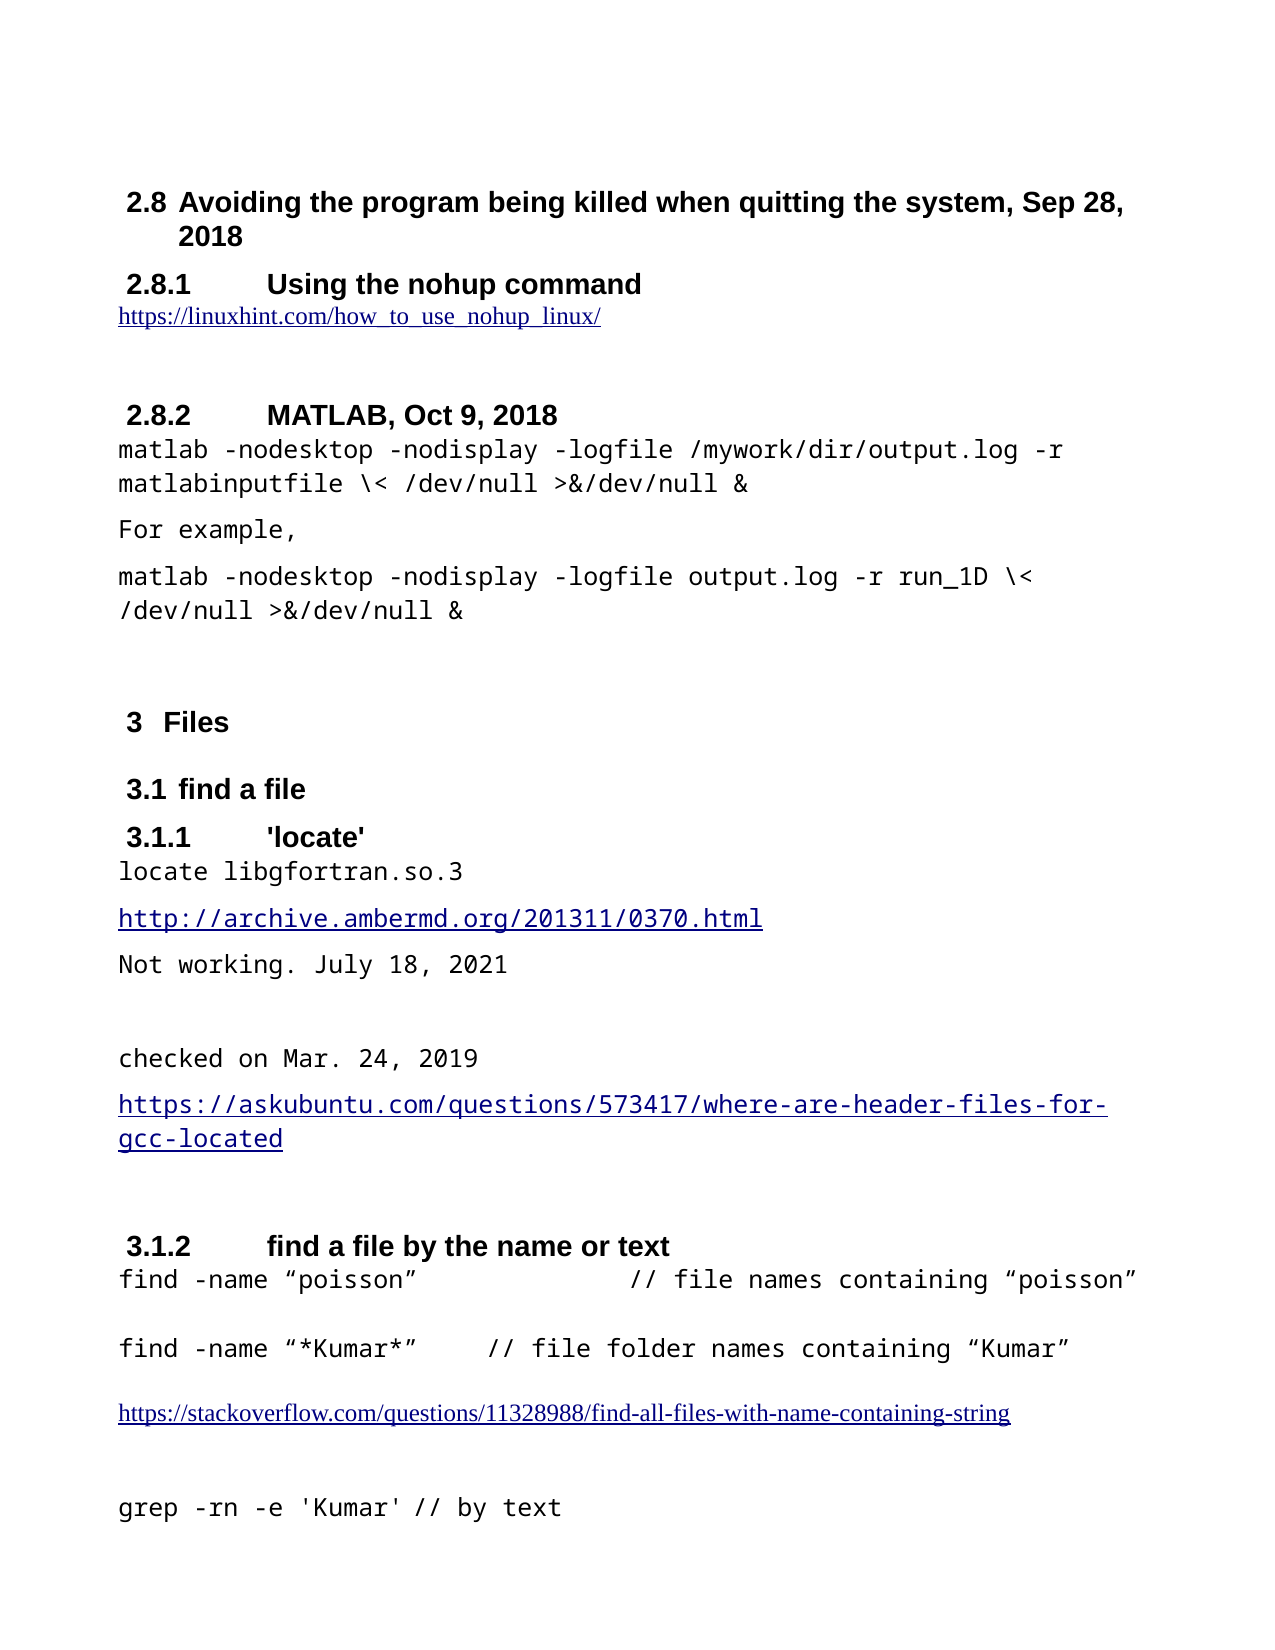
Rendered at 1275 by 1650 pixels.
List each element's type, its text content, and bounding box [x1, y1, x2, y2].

text matlab -nodesktop -nodisplay -logfile /mywork/dir/output.log -r matlabinputfile \< /dev/null >&/dev/null & [118, 431, 1157, 499]
text matlab -nodesktop -nodisplay -logfile output.log -r run_1D \< /dev/null >&/dev/null & [118, 558, 1157, 627]
text https://linuxhint.com/how_to_use_nohup_linux/ [118, 301, 1157, 329]
text https://stackoverflow.com/questions/11328988/find-all-files-with-name-containing-string [118, 1398, 1157, 1427]
text find -name “poisson” // file names containing “poisson” [118, 1262, 1157, 1296]
subtitle MATLAB, Oct 9, 2018 [118, 398, 1157, 431]
subtitle 'locate' [118, 820, 1157, 854]
text find -name “*Kumar*” // file folder names containing “Kumar” [118, 1330, 1157, 1364]
subtitle Using the nohup command [118, 267, 1157, 301]
text grep -rn -e 'Kumar' // by text [118, 1490, 1157, 1524]
subtitle Files [118, 705, 1157, 739]
text Not working. July 18, 2021 [118, 947, 1157, 981]
text https://askubuntu.com/questions/573417/where-are-header-files-for-gcc-located [118, 1087, 1157, 1155]
subtitle find a file by the name or text [118, 1228, 1157, 1262]
text For example, [118, 512, 1157, 546]
text http://archive.ambermd.org/201311/0370.html [118, 901, 1157, 934]
subtitle find a file [118, 772, 1157, 806]
text checked on Mar. 24, 2019 [118, 1040, 1157, 1074]
text locate libgfortran.so.3 [118, 854, 1157, 888]
subtitle Avoiding the program being killed when quitting the system, Sep 28, 2018 [118, 186, 1157, 253]
